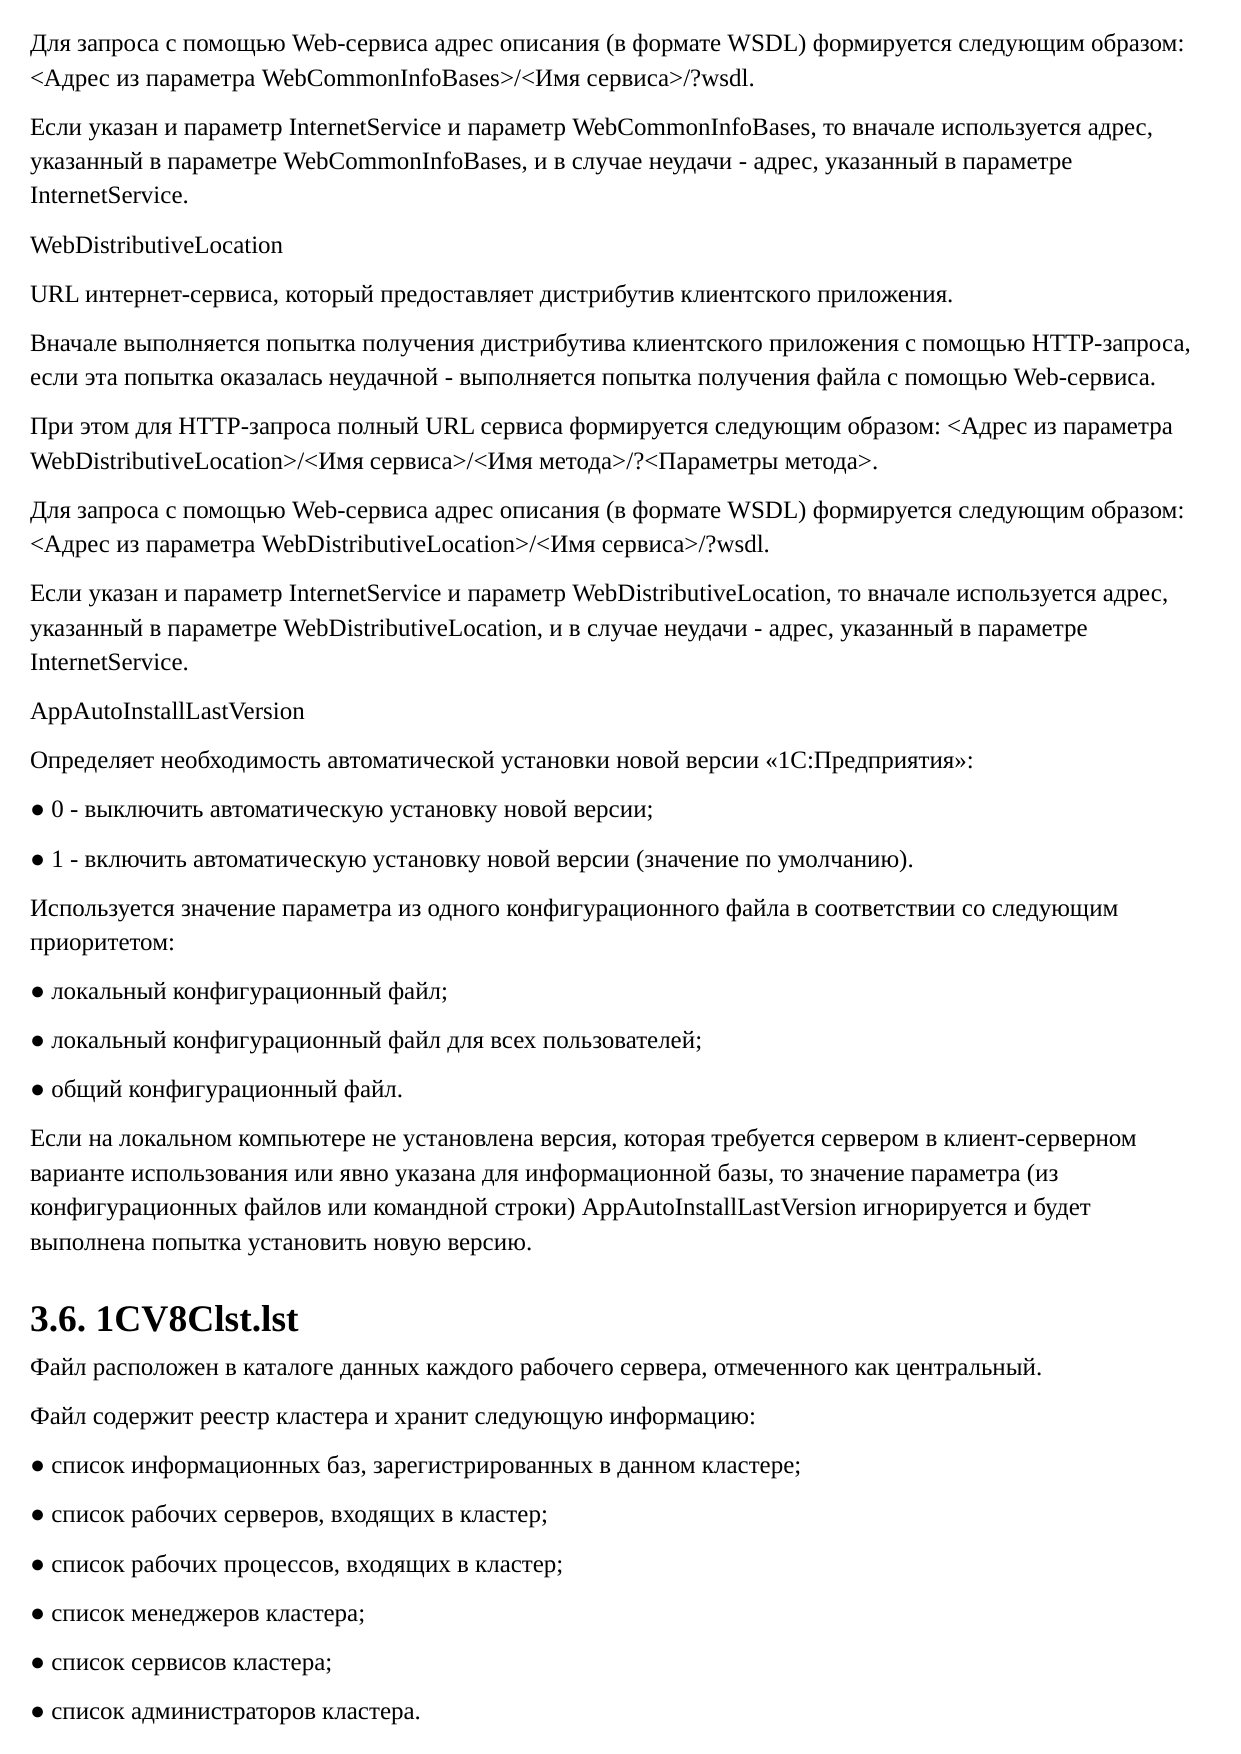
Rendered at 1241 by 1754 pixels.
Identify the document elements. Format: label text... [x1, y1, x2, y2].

text Если указан и параметр InternetService и параметр WebCommonInfoBases, то вначале используется адрес, указанный в параметре WebCommonInfoBases, и в случае неудачи ‑ адрес, указанный в параметре InternetService. [30, 112, 1211, 209]
text ● локальный конфигурационный файл для всех пользователей; [30, 1025, 1211, 1054]
text ● список сервисов кластера; [30, 1647, 1211, 1676]
text URL интернет-сервиса, который предоставляет дистрибутив клиентского приложения. [30, 279, 1211, 307]
text Используется значение параметра из одного конфигурационного файла в соответствии со следующим приоритетом: [30, 893, 1211, 956]
text ● список администраторов кластера. [30, 1696, 1211, 1724]
text ● список рабочих процессов, входящих в кластер; [30, 1549, 1211, 1577]
text ● локальный конфигурационный файл; [30, 976, 1211, 1005]
text Если на локальном компьютере не установлена версия, которая требуется сервером в клиент-серверном варианте использования или явно указана для информационной базы, то значение параметра (из конфигурационных файлов или командной строки) AppAutoInstallLastVersion игнорируется и будет выполнена попытка установить новую версию. [30, 1123, 1211, 1256]
text ● список информационных баз, зарегистрированных в данном кластере; [30, 1451, 1211, 1479]
text Вначале выполняется попытка получения дистрибутива клиентского приложения с помощью HTTP-запроса, если эта попытка оказалась неудачной ‑ выполняется попытка получения файла с помощью Web-сервиса. [30, 328, 1211, 391]
text ● список рабочих серверов, входящих в кластер; [30, 1499, 1211, 1528]
text WebDistributiveLocation [30, 230, 1211, 258]
text Определяет необходимость автоматической установки новой версии «1С:Предприятия»: [30, 746, 1211, 774]
text Для запроса с помощью Web-сервиса адрес описания (в формате WSDL) формируется следующим образом: <Адрес из параметра WebCommonInfoBases>/<Имя сервиса>/?wsdl. [30, 28, 1211, 91]
text Если указан и параметр InternetService и параметр WebDistributiveLocation, то вначале используется адрес, указанный в параметре WebDistributiveLocation, и в случае неудачи ‑ адрес, указанный в параметре InternetService. [30, 578, 1211, 676]
text ● 0 ‑ выключить автоматическую установку новой версии; [30, 794, 1211, 823]
text Для запроса с помощью Web-сервиса адрес описания (в формате WSDL) формируется следующим образом: <Адрес из параметра WebDistributiveLocation>/<Имя сервиса>/?wsdl. [30, 495, 1211, 558]
text При этом для HTTP-запроса полный URL сервиса формируется следующим образом: <Адрес из параметра WebDistributiveLocation>/<Имя сервиса>/<Имя метода>/?<Параметры метода>. [30, 411, 1211, 474]
subtitle 3.6. 1CV8Clst.lst [30, 1297, 1211, 1340]
text Файл расположен в каталоге данных каждого рабочего сервера, отмеченного как центральный. [30, 1352, 1211, 1381]
text ● 1 ‑ включить автоматическую установку новой версии (значение по умолчанию). [30, 844, 1211, 872]
text AppAutoInstallLastVersion [30, 696, 1211, 725]
text ● общий конфигурационный файл. [30, 1074, 1211, 1103]
text Файл содержит реестр кластера и хранит следующую информацию: [30, 1401, 1211, 1430]
text ● список менеджеров кластера; [30, 1598, 1211, 1626]
